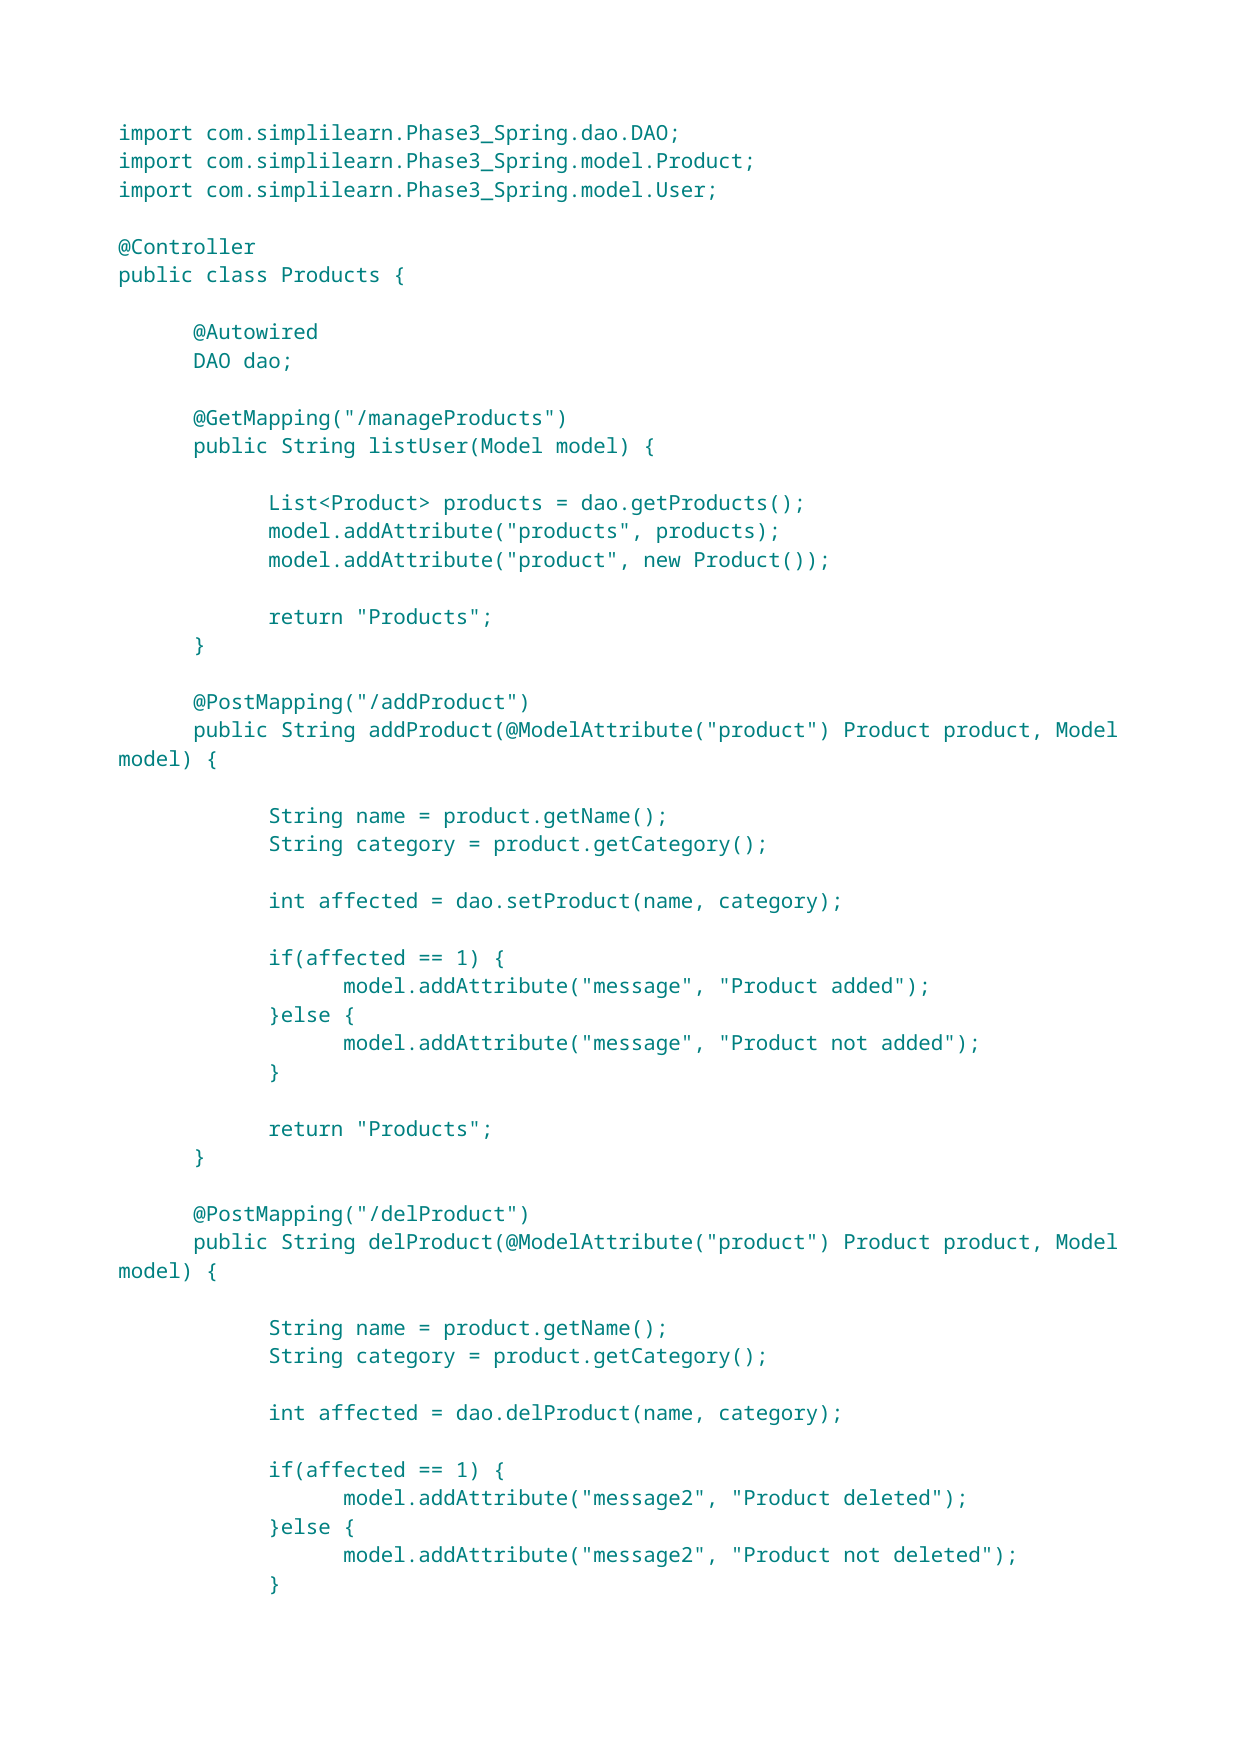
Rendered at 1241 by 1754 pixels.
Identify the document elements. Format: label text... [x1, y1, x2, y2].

text int affected = dao.setProduct(name, category); [118, 886, 1122, 915]
text public String delProduct(@ModelAttribute("product") Product product, Model model) { [118, 1227, 1122, 1284]
text model.addAttribute("message", "Product added"); [118, 972, 1122, 1000]
text @PostMapping("/addProduct") [118, 687, 1122, 716]
text } [118, 630, 1122, 659]
text @GetMapping("/manageProducts") [118, 403, 1122, 431]
text }else { [118, 1512, 1122, 1540]
text DAO dao; [118, 346, 1122, 374]
text String category = product.getCategory(); [118, 1341, 1122, 1370]
text model.addAttribute("message2", "Product not deleted"); [118, 1540, 1122, 1569]
text } [118, 1142, 1122, 1171]
text }else { [118, 1000, 1122, 1028]
text import com.simplilearn.Phase3_Spring.model.User; [118, 175, 1122, 203]
text int affected = dao.delProduct(name, category); [118, 1398, 1122, 1427]
text return "Products"; [118, 602, 1122, 630]
text import com.simplilearn.Phase3_Spring.dao.DAO; [118, 118, 1122, 147]
text @PostMapping("/delProduct") [118, 1199, 1122, 1227]
text @Controller [118, 232, 1122, 261]
text return "Products"; [118, 1114, 1122, 1142]
text public String addProduct(@ModelAttribute("product") Product product, Model model) { [118, 716, 1122, 772]
text model.addAttribute("product", new Product()); [118, 545, 1122, 573]
text String name = product.getName(); [118, 1313, 1122, 1341]
text import com.simplilearn.Phase3_Spring.model.Product; [118, 147, 1122, 175]
text String name = product.getName(); [118, 801, 1122, 829]
text public class Products { [118, 261, 1122, 289]
text model.addAttribute("message2", "Product deleted"); [118, 1483, 1122, 1512]
text @Autowired [118, 317, 1122, 346]
text public String listUser(Model model) { [118, 431, 1122, 460]
text if(affected == 1) { [118, 1455, 1122, 1483]
text model.addAttribute("products", products); [118, 517, 1122, 545]
text model.addAttribute("message", "Product not added"); [118, 1028, 1122, 1057]
text String category = product.getCategory(); [118, 829, 1122, 858]
text } [118, 1057, 1122, 1085]
text } [118, 1569, 1122, 1597]
text List<Product> products = dao.getProducts(); [118, 488, 1122, 517]
text if(affected == 1) { [118, 943, 1122, 972]
